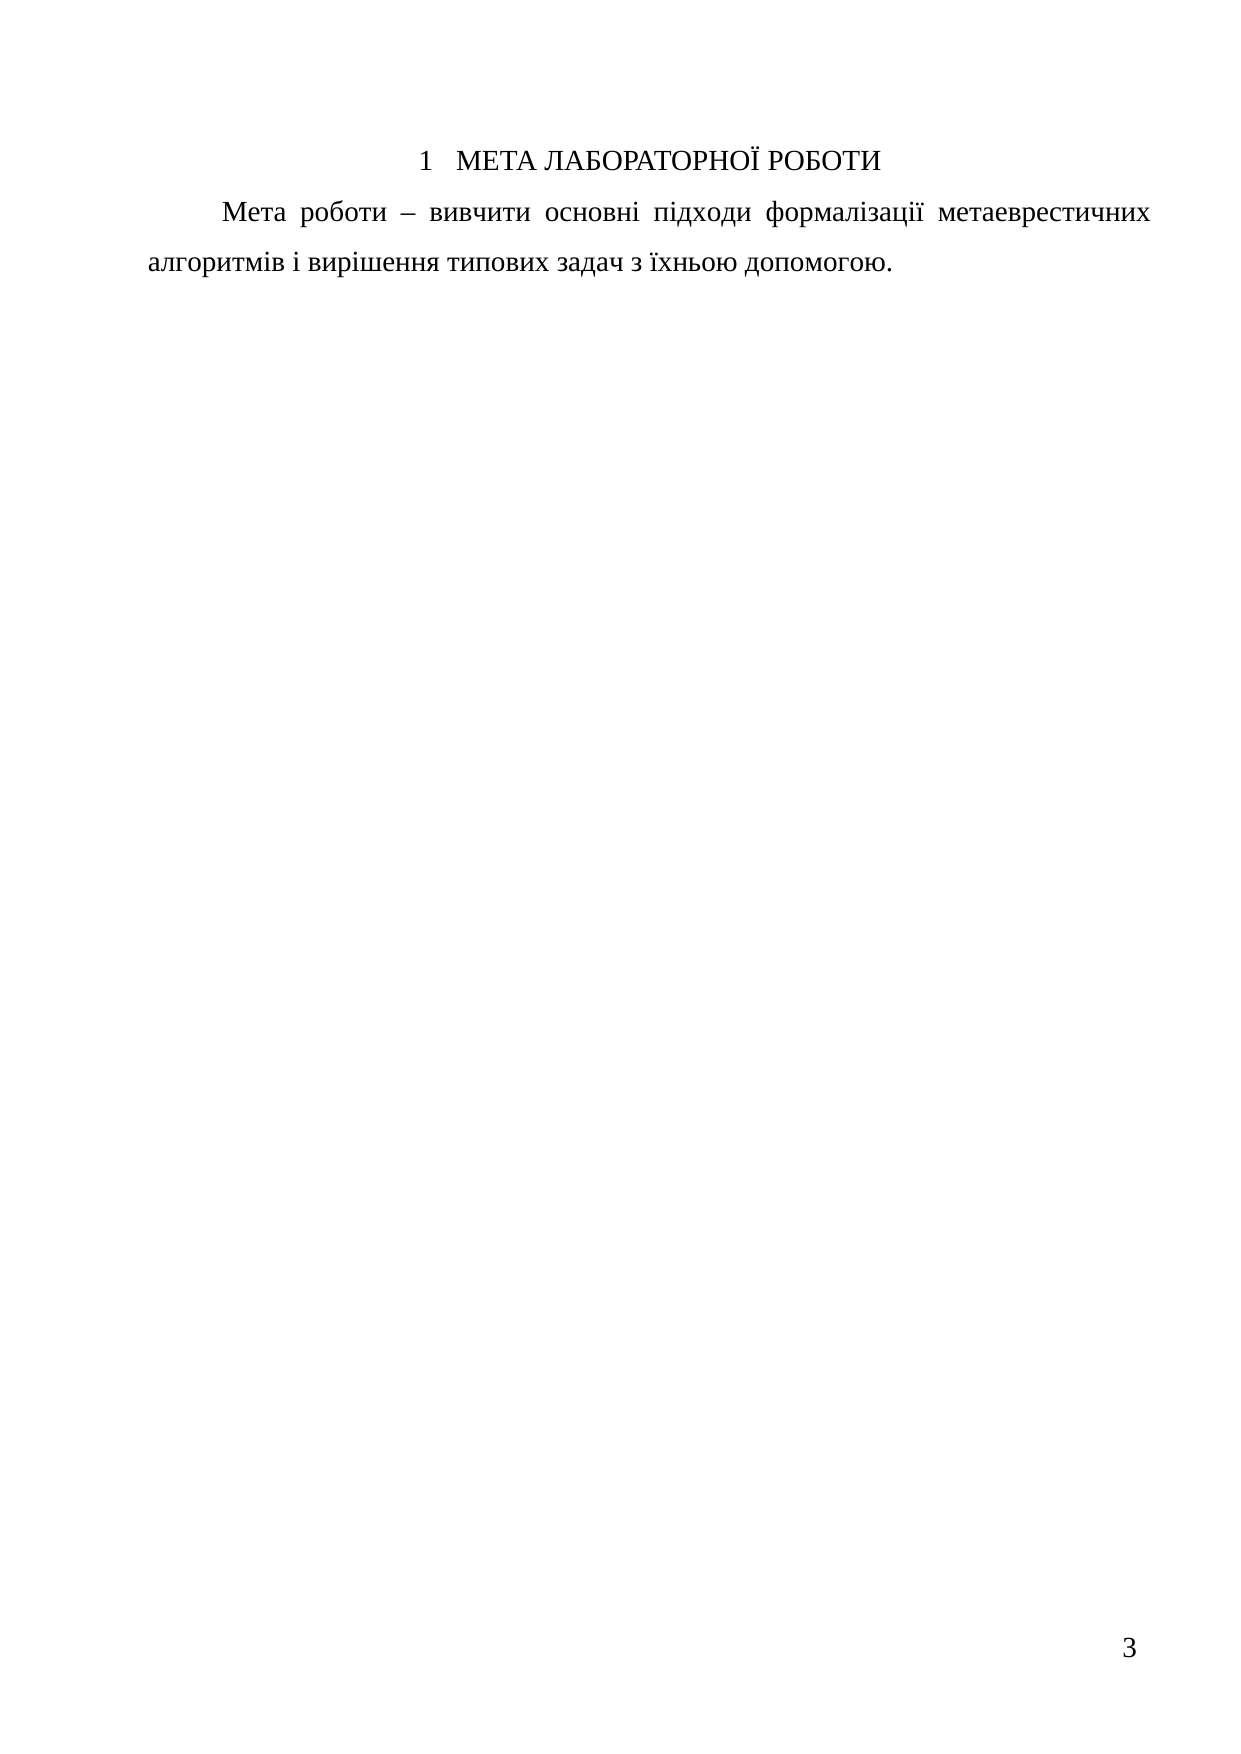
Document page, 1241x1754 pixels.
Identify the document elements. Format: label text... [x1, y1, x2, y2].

text Мета роботи – вивчити основні підходи формалізації метаеврестичних алгоритмів і вирішення типових задач з їхньою допомогою. [148, 194, 1152, 278]
subtitle Мета лабораторної роботи [148, 143, 1152, 177]
